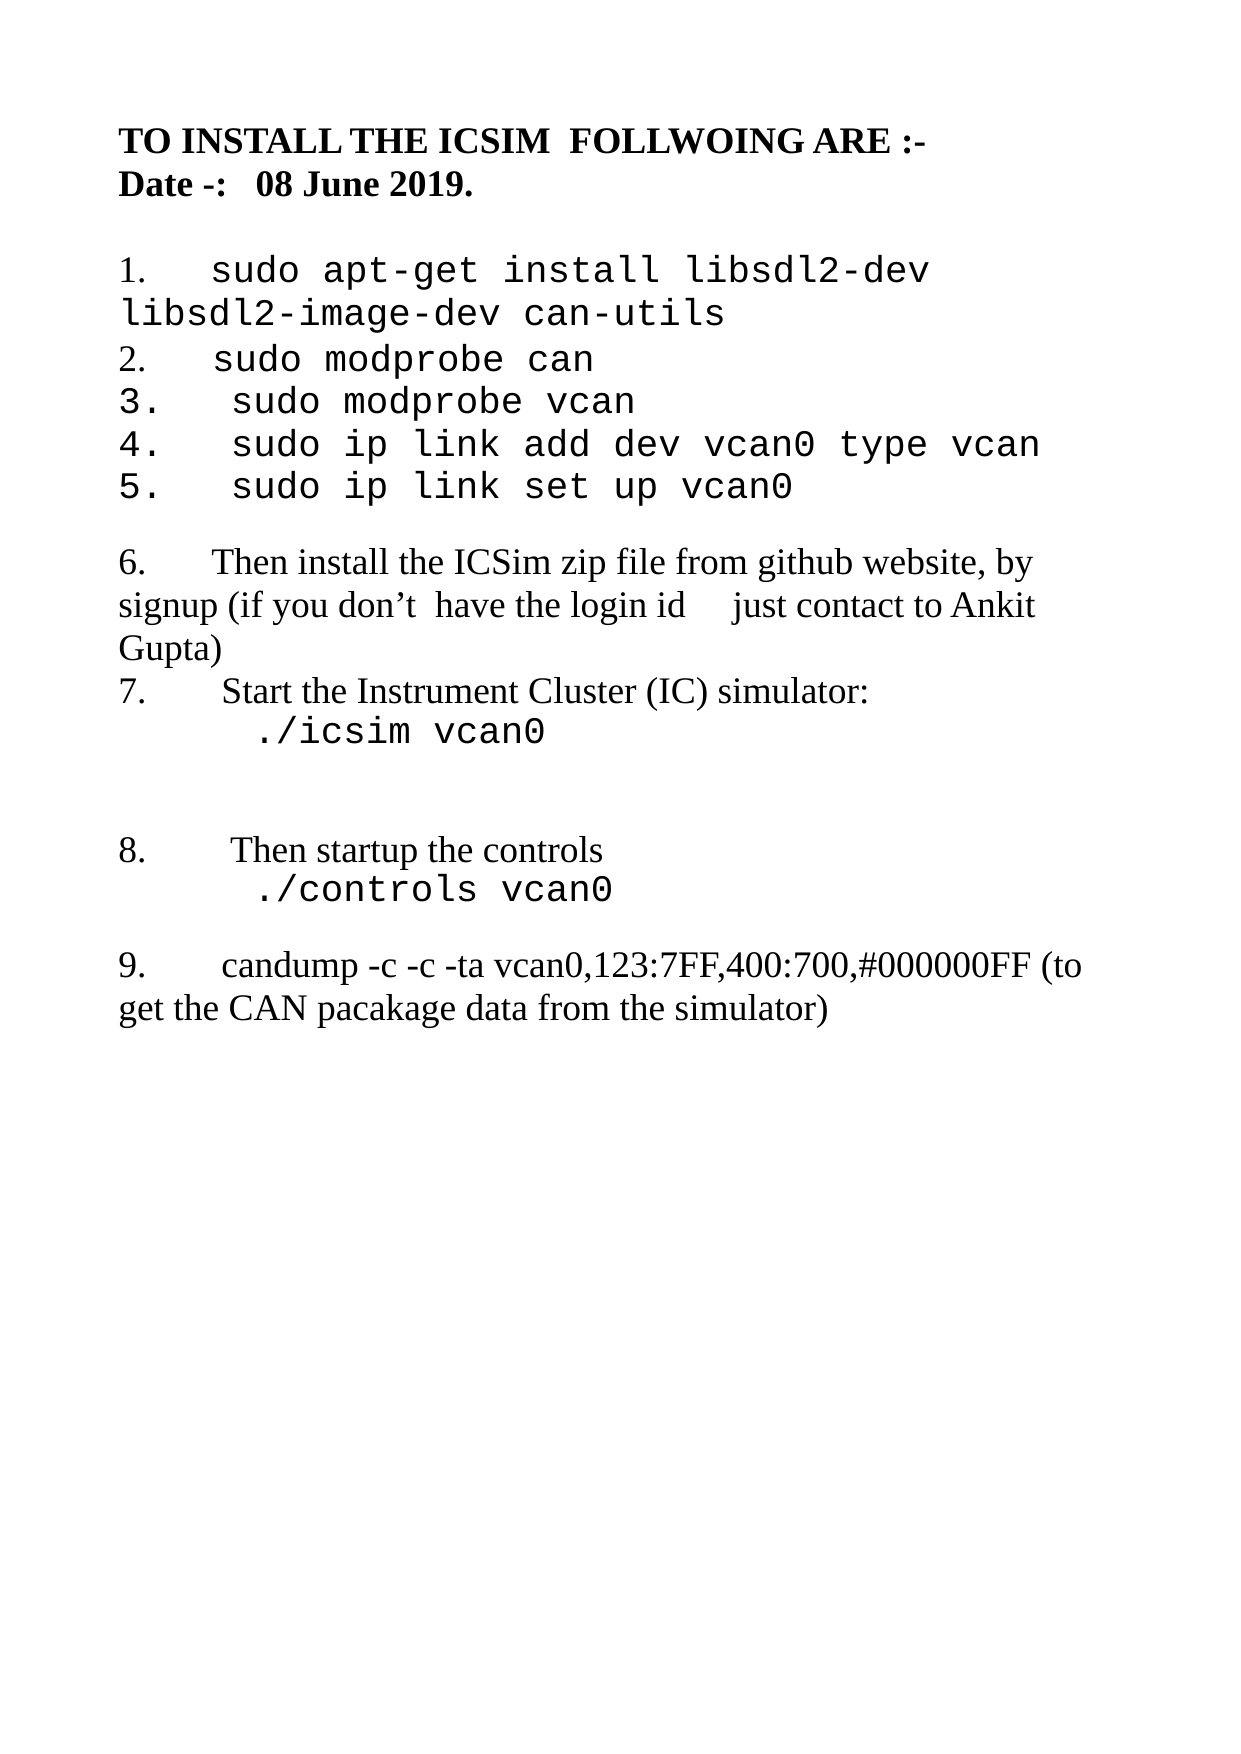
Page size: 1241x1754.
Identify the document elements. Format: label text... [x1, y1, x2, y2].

text 2. sudo modprobe can [118, 336, 1122, 382]
text 4. sudo ip link add dev vcan0 type vcan [118, 425, 1122, 467]
text ./controls vcan0 [118, 870, 1122, 913]
text ./icsim vcan0 [118, 712, 1122, 754]
text 1. sudo apt-get install libsdl2-dev libsdl2-image-dev can-utils [118, 247, 1122, 336]
text 8. Then startup the controls [118, 827, 1122, 870]
text 7. Start the Instrument Cluster (IC) simulator: [118, 669, 1122, 712]
text 5. sudo ip link set up vcan0 [118, 467, 1122, 510]
text 9. candump -c -c -ta vcan0,123:7FF,400:700,#000000FF (to get the CAN pacakage data from the simulator) [118, 942, 1122, 1028]
text 6. Then install the ICSim zip file from github website, by signup (if you don’t have the login id just contact to Ankit Gupta) [118, 539, 1122, 669]
text 3. sudo modprobe vcan [118, 382, 1122, 425]
text Date -: 08 June 2019. [118, 161, 1122, 204]
text TO INSTALL THE ICSIM FOLLWOING ARE :- [118, 118, 1122, 161]
